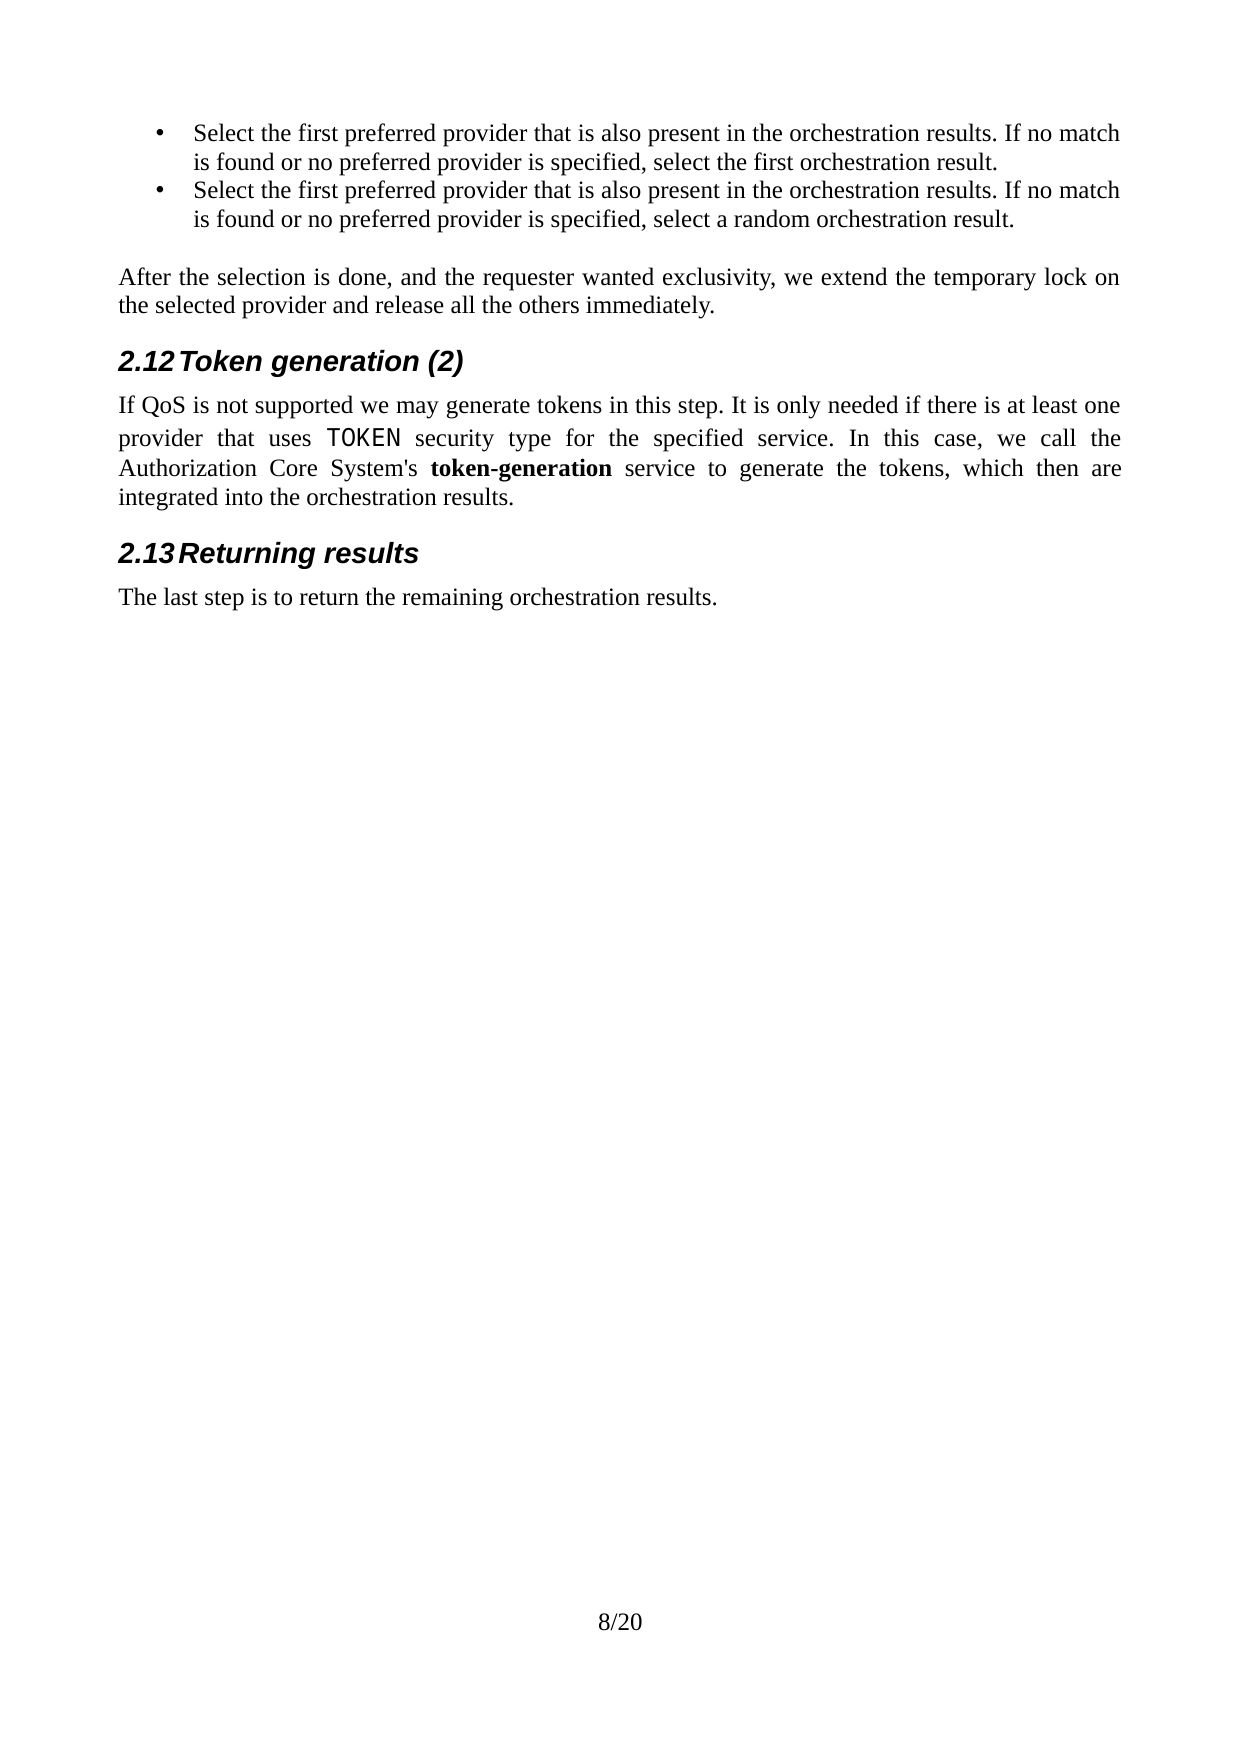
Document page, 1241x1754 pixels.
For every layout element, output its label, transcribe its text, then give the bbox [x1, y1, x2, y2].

subtitle Returning results [118, 536, 1122, 569]
subtitle Token generation (2) [118, 344, 1122, 378]
text The last step is to return the remaining orchestration results. [118, 582, 1122, 611]
list Select the first preferred provider that is also present in the orchestration results. If no match is found or no preferred provider is specified, select the first orchestration result. [156, 118, 1122, 176]
text If QoS is not supported we may generate tokens in this step. It is only needed if there is at least one provider that uses TOKEN security type for the specified service. In this case, we call the Authorization Core System's token-generation service to generate the tokens, which then are integrated into the orchestration results. [118, 390, 1122, 511]
list Select the first preferred provider that is also present in the orchestration results. If no match is found or no preferred provider is specified, select a random orchestration result. [156, 176, 1122, 233]
text After the selection is done, and the requester wanted exclusivity, we extend the temporary lock on the selected provider and release all the others immediately. [118, 262, 1122, 319]
